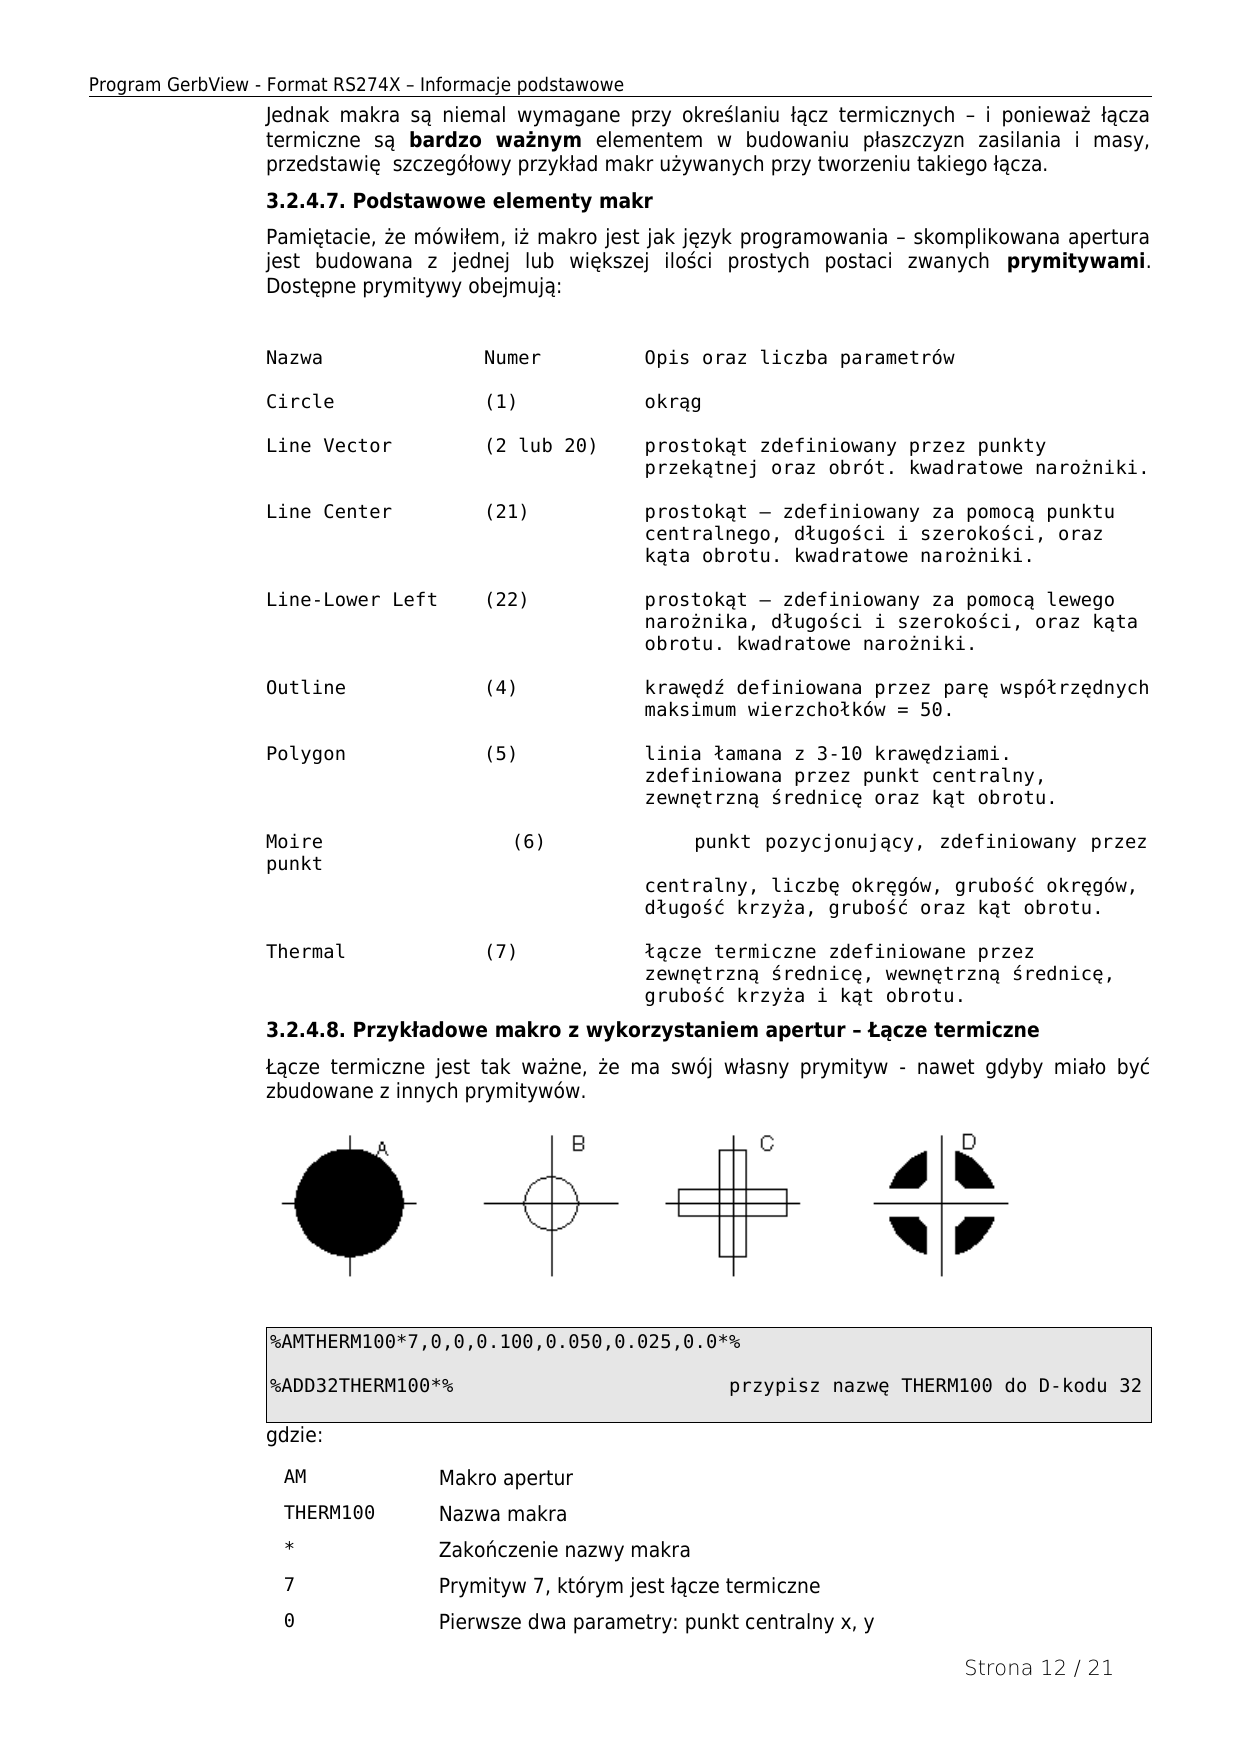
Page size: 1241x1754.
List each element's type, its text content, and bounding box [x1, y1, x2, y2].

text Line Center (21) prostokąt – zdefiniowany za pomocą punktu [266, 501, 1152, 523]
table_header AM [266, 1460, 421, 1496]
picture [265, 1109, 1029, 1297]
text narożnika, długości i szerokości, oraz kąta [266, 611, 1152, 633]
text gdzie: [266, 1423, 1152, 1448]
table_cell * [266, 1532, 421, 1568]
text %ADD32THERM100*% przypisz nazwę THERM100 do D-kodu 32 [267, 1371, 1151, 1393]
text przekątnej oraz obrót. kwadratowe narożniki. [266, 457, 1152, 479]
text zdefiniowana przez punkt centralny, [266, 765, 1152, 787]
text kąta obrotu. kwadratowe narożniki. [266, 545, 1152, 567]
text zewnętrzną średnicę oraz kąt obrotu. [266, 787, 1152, 809]
table_cell Nazwa makra [421, 1496, 1151, 1532]
subtitle Podstawowe elementy makr [266, 188, 1152, 213]
text Outline (4) krawędź definiowana przez parę współrzędnych [266, 677, 1152, 699]
subtitle Przykładowe makro z wykorzystaniem apertur – Łącze termiczne [266, 1018, 1152, 1043]
text zewnętrzną średnicę, wewnętrzną średnicę, [266, 963, 1152, 984]
text Line Vector (2 lub 20) prostokąt zdefiniowany przez punkty [266, 435, 1152, 457]
text Circle (1) okrąg [266, 391, 1152, 413]
table_cell Pierwsze dwa parametry: punkt centralny x, y [421, 1604, 1151, 1640]
text Jednak makra są niemal wymagane przy określaniu łącz termicznych – i ponieważ łącza termiczne są bardzo ważnym elementem w budowaniu płaszczyzn zasilania i masy, przedstawię szczegółowy przykład makr używanych przy tworzeniu takiego łącza. [266, 103, 1152, 177]
text Nazwa Numer Opis oraz liczba parametrów [266, 347, 1152, 369]
text %AMTHERM100*7,0,0,0.100,0.050,0.025,0.0*% [267, 1328, 1151, 1349]
table_cell THERM100 [266, 1496, 421, 1532]
text Pamiętacie, że mówiłem, iż makro jest jak język programowania – skomplikowana apertura jest budowana z jednej lub większej ilości prostych postaci zwanych prymitywami. Dostępne prymitywy obejmują: [266, 225, 1152, 298]
text Polygon (5) linia łamana z 3-10 krawędziami. [266, 743, 1152, 765]
table_cell Zakończenie nazwy makra [421, 1532, 1151, 1568]
table_cell Prymityw 7, którym jest łącze termiczne [421, 1568, 1151, 1604]
text Moire (6) punkt pozycjonujący, zdefiniowany przez punkt [266, 831, 1152, 875]
text Line-Lower Left (22) prostokąt – zdefiniowany za pomocą lewego [266, 589, 1152, 611]
table_cell 7 [266, 1568, 421, 1604]
text maksimum wierzchołków = 50. [266, 699, 1152, 721]
text centralny, liczbę okręgów, grubość okręgów, [266, 875, 1152, 897]
text centralnego, długości i szerokości, oraz [266, 523, 1152, 545]
table_cell 0 [266, 1604, 421, 1640]
text grubość krzyża i kąt obrotu. [266, 984, 1152, 1007]
table_header Makro apertur [421, 1460, 1151, 1496]
text obrotu. kwadratowe narożniki. [266, 633, 1152, 655]
text długość krzyża, grubość oraz kąt obrotu. [266, 897, 1152, 919]
text Łącze termiczne jest tak ważne, że ma swój własny prymityw - nawet gdyby miało być zbudowane z innych prymitywów. [266, 1054, 1152, 1103]
text Thermal (7) łącze termiczne zdefiniowane przez [266, 941, 1152, 963]
